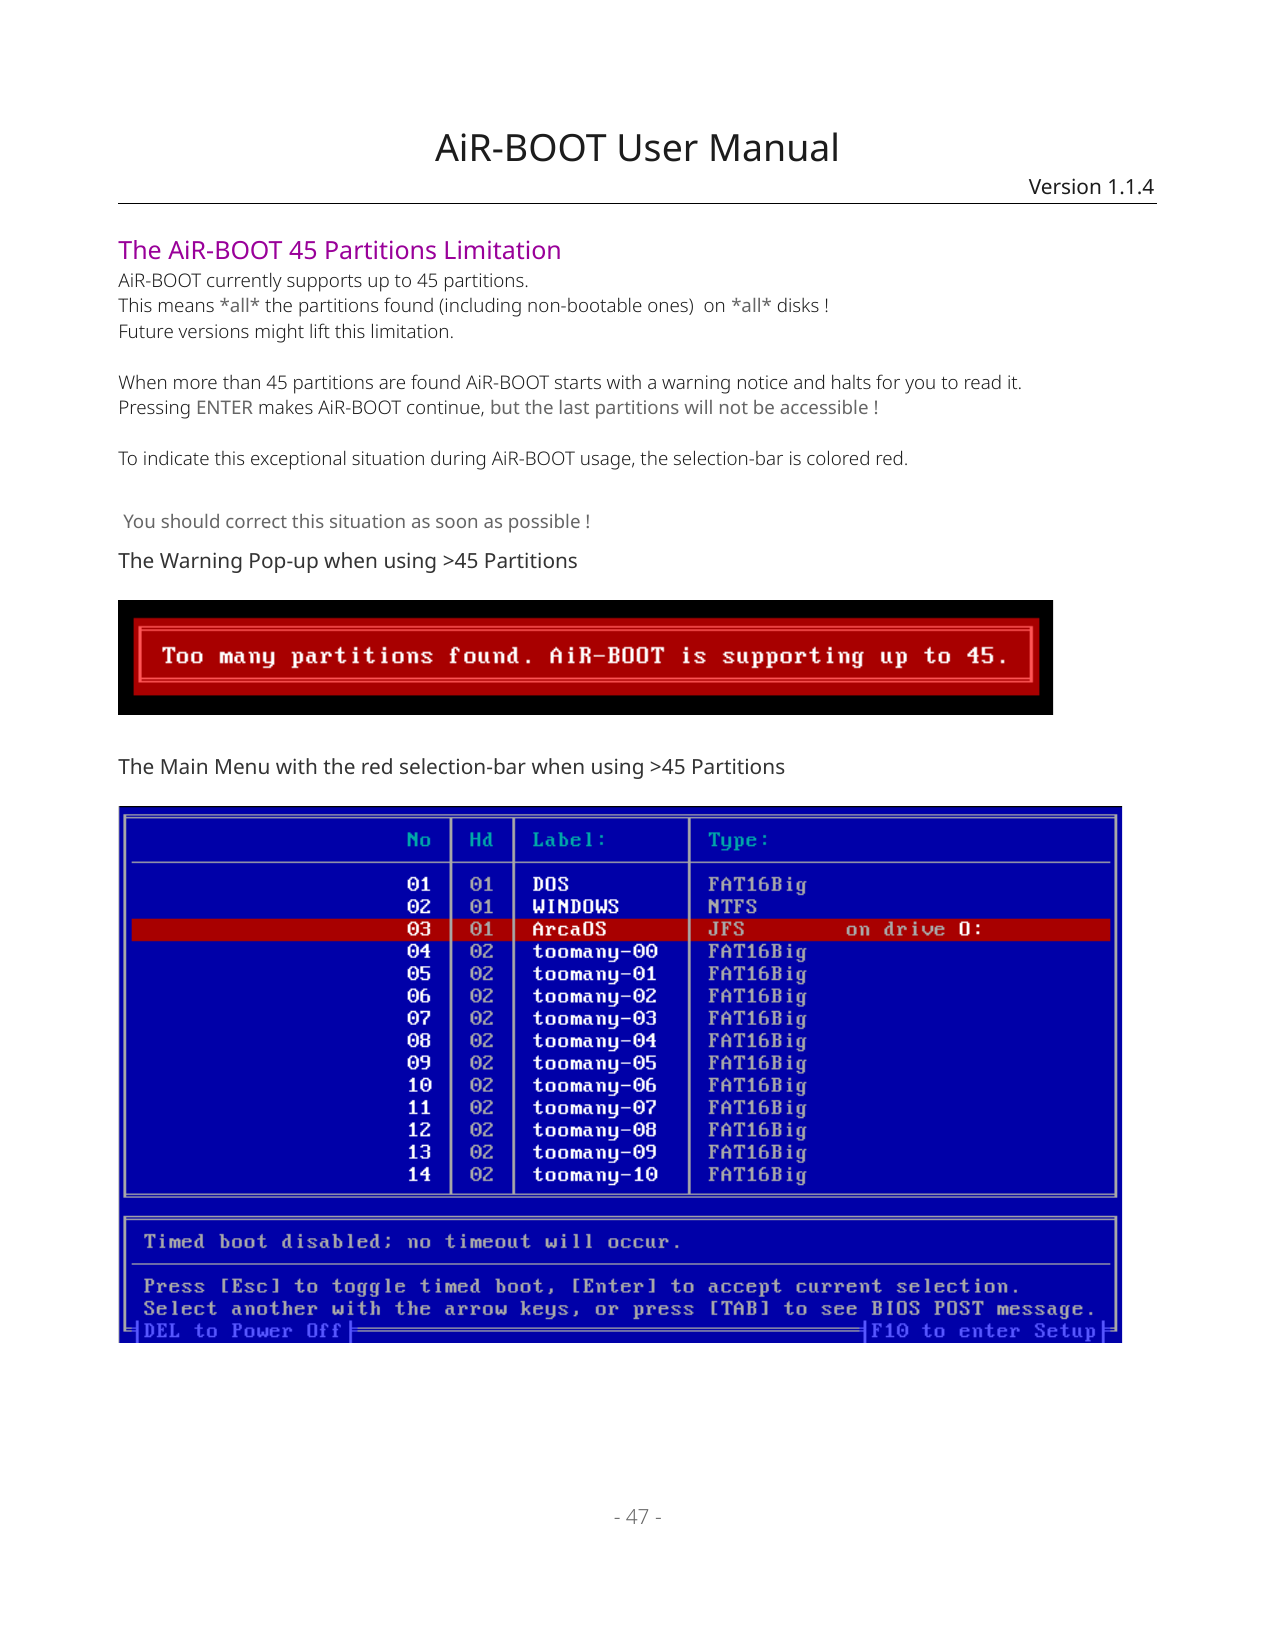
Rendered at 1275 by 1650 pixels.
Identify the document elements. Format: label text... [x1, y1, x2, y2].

picture [118, 806, 1123, 1343]
text The Warning Pop-up when using >45 Partitions [118, 546, 1157, 574]
picture [118, 600, 1054, 715]
subtitle The AiR-BOOT 45 Partitions Limitation [118, 233, 1157, 267]
text You should correct this situation as soon as possible ! [118, 483, 1157, 534]
text AiR-BOOT currently supports up to 45 partitions. This means *all* the partitions found (including non-bootable ones) on *all* disks ! Future versions might lift this limitation. When more than 45 partitions are found AiR-BOOT starts with a warning notice and halts for you to read it. Pressing ENTER makes AiR-BOOT continue, but the last partitions will not be accessible ! To indicate this exceptional situation during AiR-BOOT usage, the selection-bar is colored red. [118, 267, 1157, 471]
text The Main Menu with the red selection-bar when using >45 Partitions [118, 752, 1157, 781]
